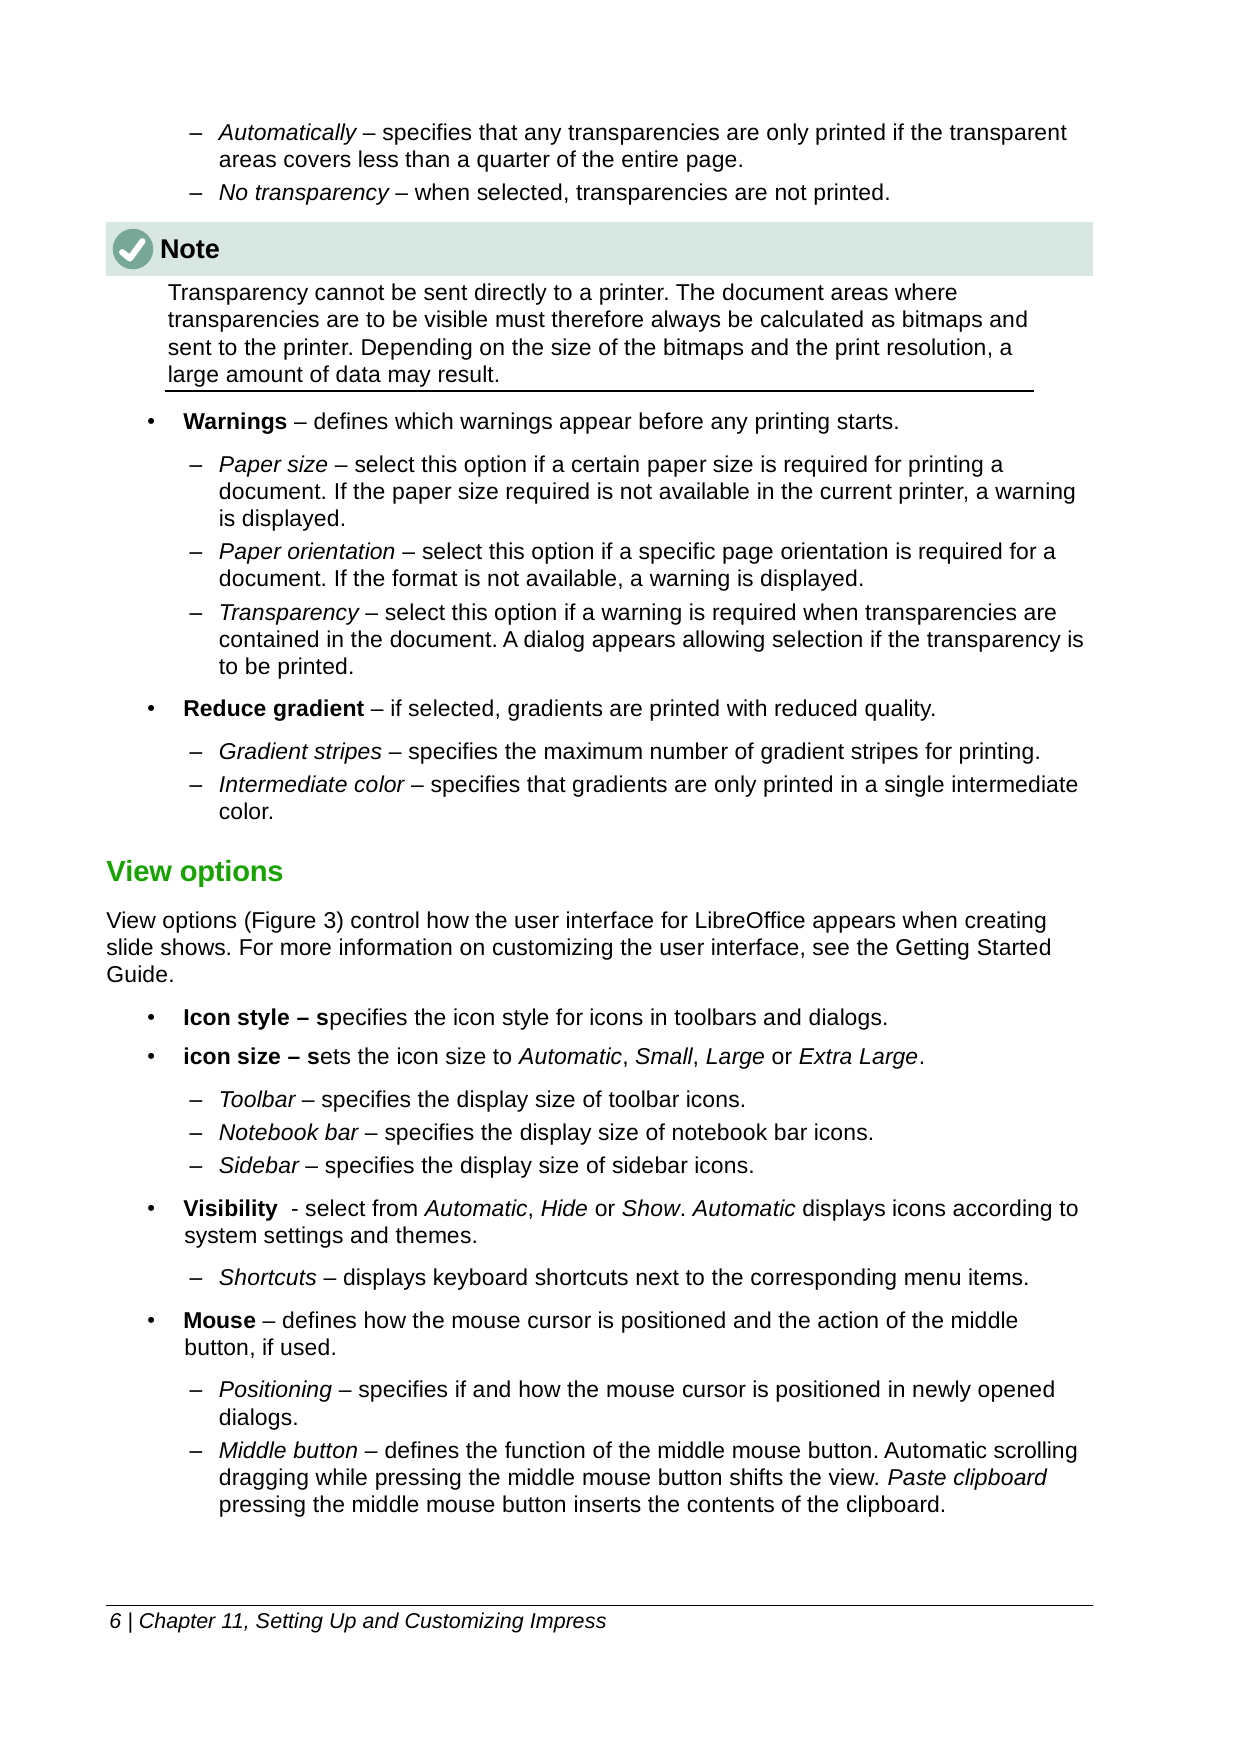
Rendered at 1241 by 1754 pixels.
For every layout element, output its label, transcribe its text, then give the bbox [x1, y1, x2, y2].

list Positioning – specifies if and how the mouse cursor is positioned in newly opened dialogs. [189, 1376, 1093, 1430]
subtitle Note [106, 222, 1093, 276]
list Paper size – select this option if a certain paper size is required for printing a document. If the paper size required is not available in the current printer, a warning is displayed. [189, 450, 1093, 531]
list Toolbar – specifies the display size of toolbar icons. [189, 1085, 1093, 1112]
list Warnings – defines which warnings appear before any printing starts. [144, 405, 1093, 438]
list Mouse – defines how the mouse cursor is positioned and the action of the middle button, if used. [144, 1303, 1093, 1363]
list Reduce gradient – if selected, gradients are printed with reduced quality. [144, 692, 1093, 725]
list Icon style – specifies the icon style for icons in toolbars and dialogs. [144, 1000, 1093, 1030]
list Paper orientation – select this option if a specific page orientation is required for a document. If the format is not available, a warning is displayed. [189, 538, 1093, 592]
list Automatically – specifies that any transparencies are only printed if the transparent areas covers less than a quarter of the entire page. [189, 118, 1093, 172]
list Notebook bar – specifies the display size of notebook bar icons. [189, 1118, 1093, 1145]
list Gradient stripes – specifies the maximum number of gradient stripes for printing. [189, 737, 1093, 764]
list Visibility - select from Automatic, Hide or Show. Automatic displays icons according to system settings and themes. [144, 1191, 1093, 1251]
text Transparency cannot be sent directly to a printer. The document areas where transparencies are to be visible must therefore always be calculated as bitmaps and sent to the printer. Depending on the size of the bitmaps and the print resolution, a large amount of data may result. [164, 276, 1034, 392]
list icon size – sets the icon size to Automatic, Small, Large or Extra Large. [144, 1039, 1093, 1072]
list No transparency – when selected, transparencies are not printed. [189, 178, 1093, 206]
list Sidebar – specifies the display size of sidebar icons. [189, 1152, 1093, 1179]
subtitle View options [106, 854, 1093, 887]
list Transparency – select this option if a warning is required when transparencies are contained in the document. A dialog appears allowing selection if the transparency is to be printed. [189, 598, 1093, 679]
list Intermediate color – specifies that gradients are only printed in a single intermediate color. [189, 771, 1093, 825]
list Shortcuts – displays keyboard shortcuts next to the corresponding menu items. [189, 1264, 1093, 1291]
text View options (Figure 3) control how the user interface for LibreOffice appears when creating slide shows. For more information on customizing the user interface, see the Getting Started Guide. [106, 906, 1093, 987]
list Middle button – defines the function of the middle mouse button. Automatic scrolling dragging while pressing the middle mouse button shifts the view. Paste clipboard pressing the middle mouse button inserts the contents of the clipboard. [189, 1436, 1093, 1517]
